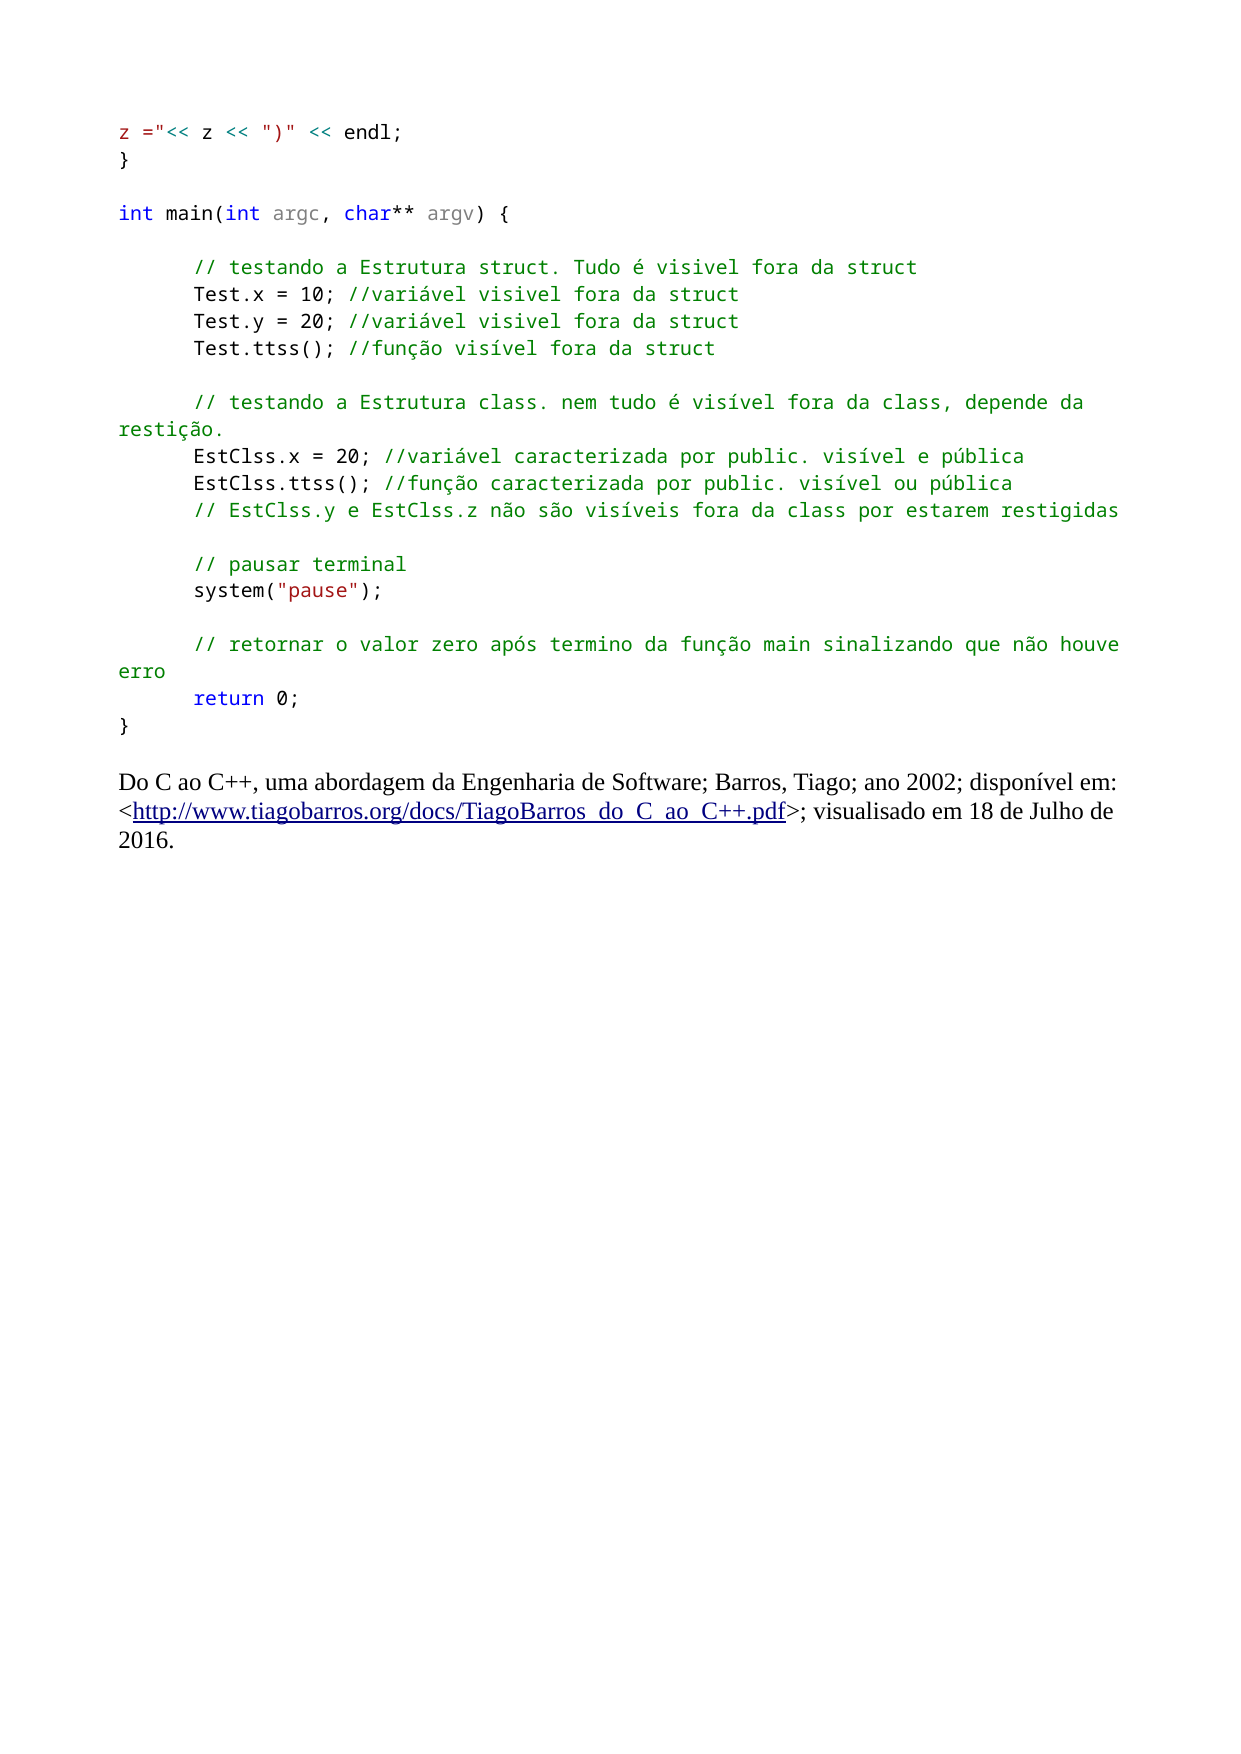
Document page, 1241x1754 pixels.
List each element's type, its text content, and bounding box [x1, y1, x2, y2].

text system("pause"); [118, 577, 1122, 604]
text Do C ao C++, uma abordagem da Engenharia de Software; Barros, Tiago; ano 2002; disponível em: <http://www.tiagobarros.org/docs/TiagoBarros_do_C_ao_C++.pdf>; visualisado em 18 de Julho de 2016. [118, 767, 1122, 854]
text } [118, 145, 1122, 172]
text // retornar o valor zero após termino da função main sinalizando que não houve erro [118, 631, 1122, 685]
text int main(int argc, char** argv) { [118, 199, 1122, 226]
text // pausar terminal [118, 550, 1122, 577]
text EstClss.ttss(); //função caracterizada por public. visível ou pública [118, 469, 1122, 496]
text return 0; [118, 685, 1122, 712]
text Test.x = 10; //variável visivel fora da struct [118, 280, 1122, 307]
text EstClss.x = 20; //variável caracterizada por public. visível e pública [118, 442, 1122, 469]
text // testando a Estrutura class. nem tudo é visível fora da class, depende da restição. [118, 388, 1122, 442]
text Test.y = 20; //variável visivel fora da struct [118, 307, 1122, 334]
text z ="<< z << ")" << endl; [118, 118, 1122, 145]
text // EstClss.y e EstClss.z não são visíveis fora da class por estarem restigidas [118, 496, 1122, 523]
text Test.ttss(); //função visível fora da struct [118, 334, 1122, 361]
text // testando a Estrutura struct. Tudo é visivel fora da struct [118, 253, 1122, 280]
text } [118, 712, 1122, 739]
